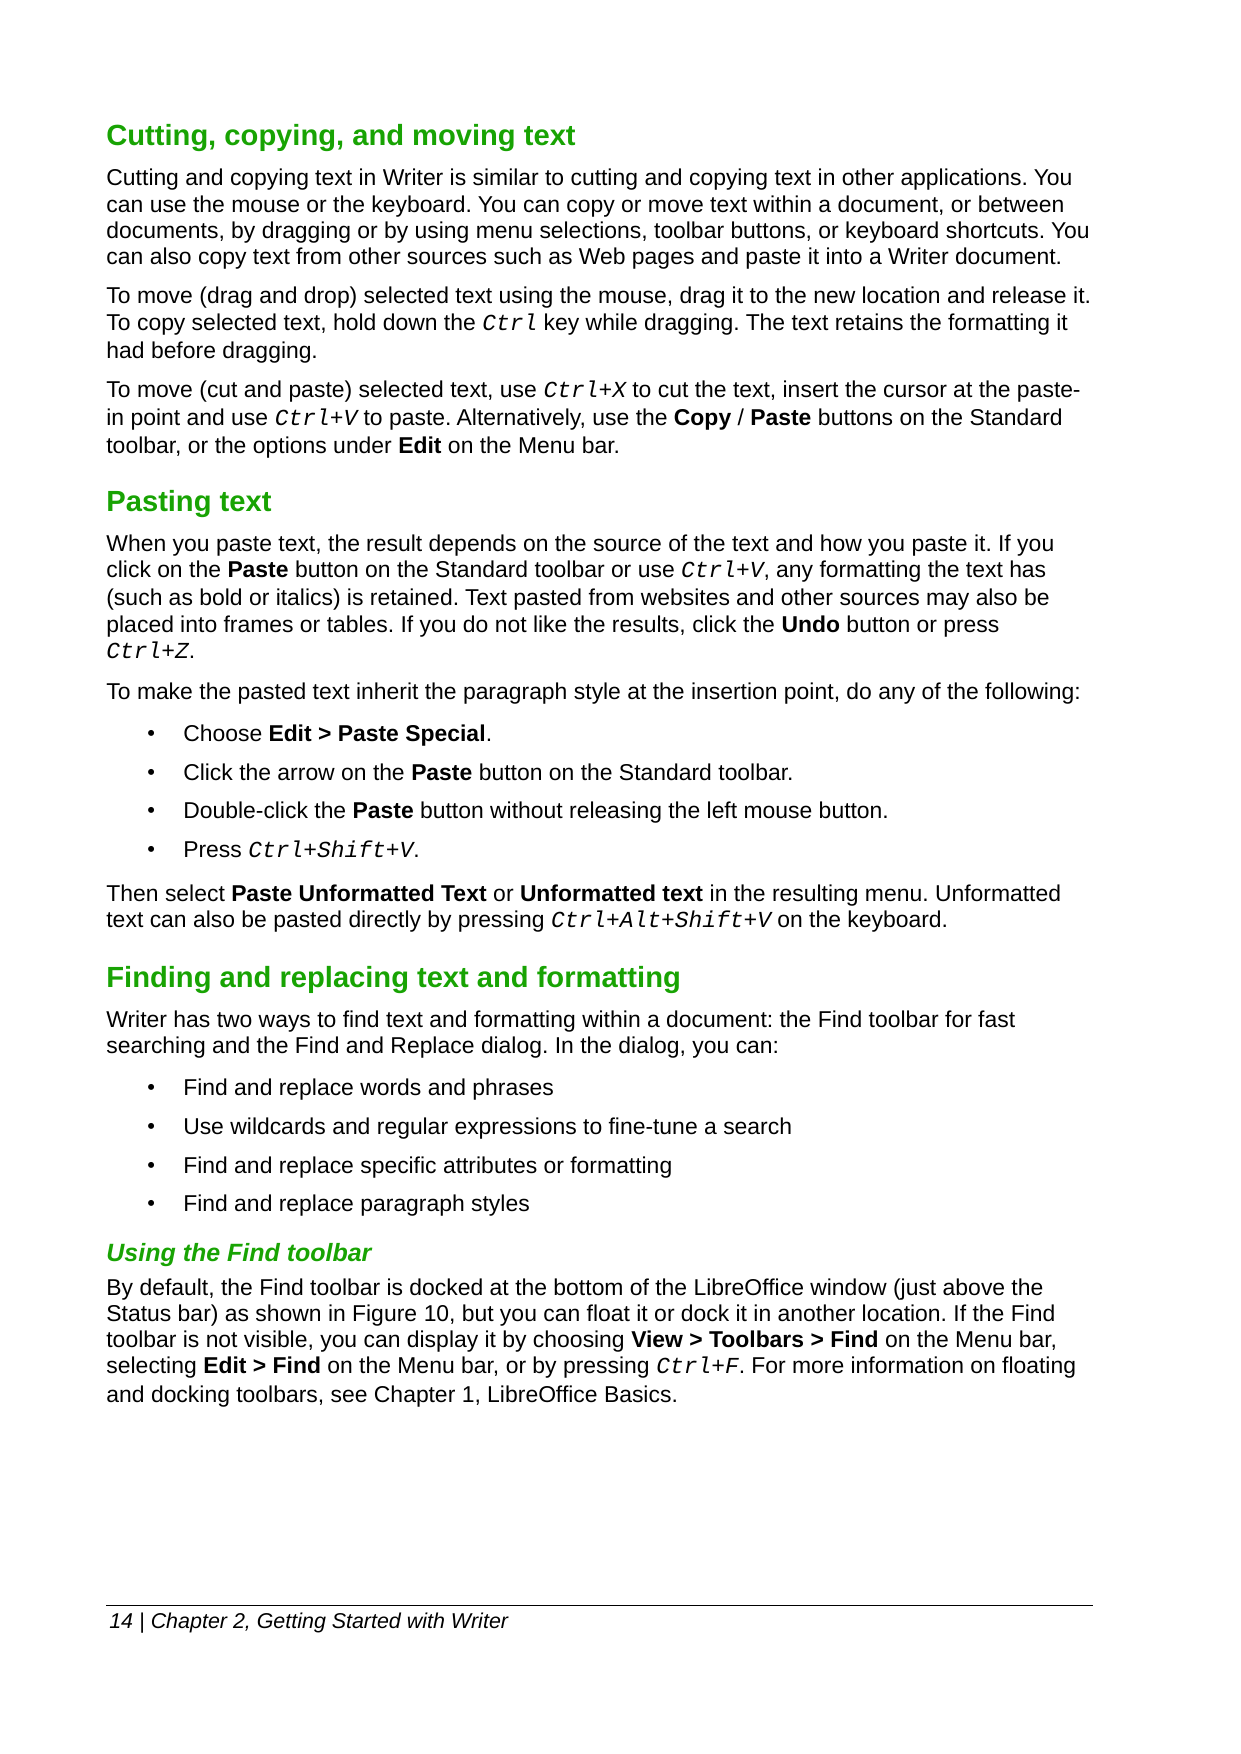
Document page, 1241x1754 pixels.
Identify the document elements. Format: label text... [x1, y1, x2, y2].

list Use wildcards and regular expressions to fine-tune a search [144, 1110, 1093, 1139]
subtitle Using the Find toolbar [106, 1238, 1093, 1267]
list Double-click the Paste button without releasing the left mouse button. [144, 794, 1093, 824]
text To move (cut and paste) selected text, use Ctrl+X to cut the text, insert the cursor at the paste-in point and use Ctrl+V to paste. Alternatively, use the Copy / Paste buttons on the Standard toolbar, or the options under Edit on the Menu bar. [106, 376, 1093, 459]
text When you paste text, the result depends on the source of the text and how you paste it. If you click on the Paste button on the Standard toolbar or use Ctrl+V, any formatting the text has (such as bold or italics) is retained. Text pasted from websites and other sources may also be placed into frames or tables. If you do not like the results, click the Undo button or press Ctrl+Z. [106, 530, 1093, 665]
list Find and replace paragraph styles [144, 1187, 1093, 1220]
text By default, the Find toolbar is docked at the bottom of the LibreOffice window (just above the Status bar) as shown in Figure 10, but you can float it or dock it in another location. If the Find toolbar is not visible, you can display it by choosing View > Toolbars > Find on the Menu bar, selecting Edit > Find on the Menu bar, or by pressing Ctrl+F. For more information on floating and docking toolbars, see Chapter 1, LibreOffice Basics. [106, 1273, 1093, 1407]
list Find and replace words and phrases [144, 1071, 1093, 1100]
list Find and replace specific attributes or formatting [144, 1149, 1093, 1178]
list Press Ctrl+Shift+V. [144, 833, 1093, 867]
subtitle Cutting, copying, and moving text [106, 118, 1093, 152]
text Then select Paste Unformatted Text or Unformatted text in the resulting menu. Unformatted text can also be pasted directly by pressing Ctrl+Alt+Shift+V on the keyboard. [106, 880, 1093, 935]
text Cutting and copying text in Writer is similar to cutting and copying text in other applications. You can use the mouse or the keyboard. You can copy or move text within a document, or between documents, by dragging or by using menu selections, toolbar buttons, or keyboard shortcuts. You can also copy text from other sources such as Web pages and paste it into a Writer document. [106, 164, 1093, 269]
text Writer has two ways to find text and formatting within a document: the Find toolbar for fast searching and the Find and Replace dialog. In the dialog, you can: [106, 1006, 1093, 1058]
list Click the arrow on the Paste button on the Standard toolbar. [144, 756, 1093, 785]
subtitle Finding and replacing text and formatting [106, 960, 1093, 993]
text To move (drag and drop) selected text using the mouse, drag it to the new location and release it. To copy selected text, hold down the Ctrl key while dragging. The text retains the formatting it had before dragging. [106, 282, 1093, 363]
list Choose Edit > Paste Special. [144, 717, 1093, 746]
subtitle Pasting text [106, 484, 1093, 517]
list To make the pasted text inherit the paragraph style at the insertion point, do any of the following: [106, 678, 1093, 704]
